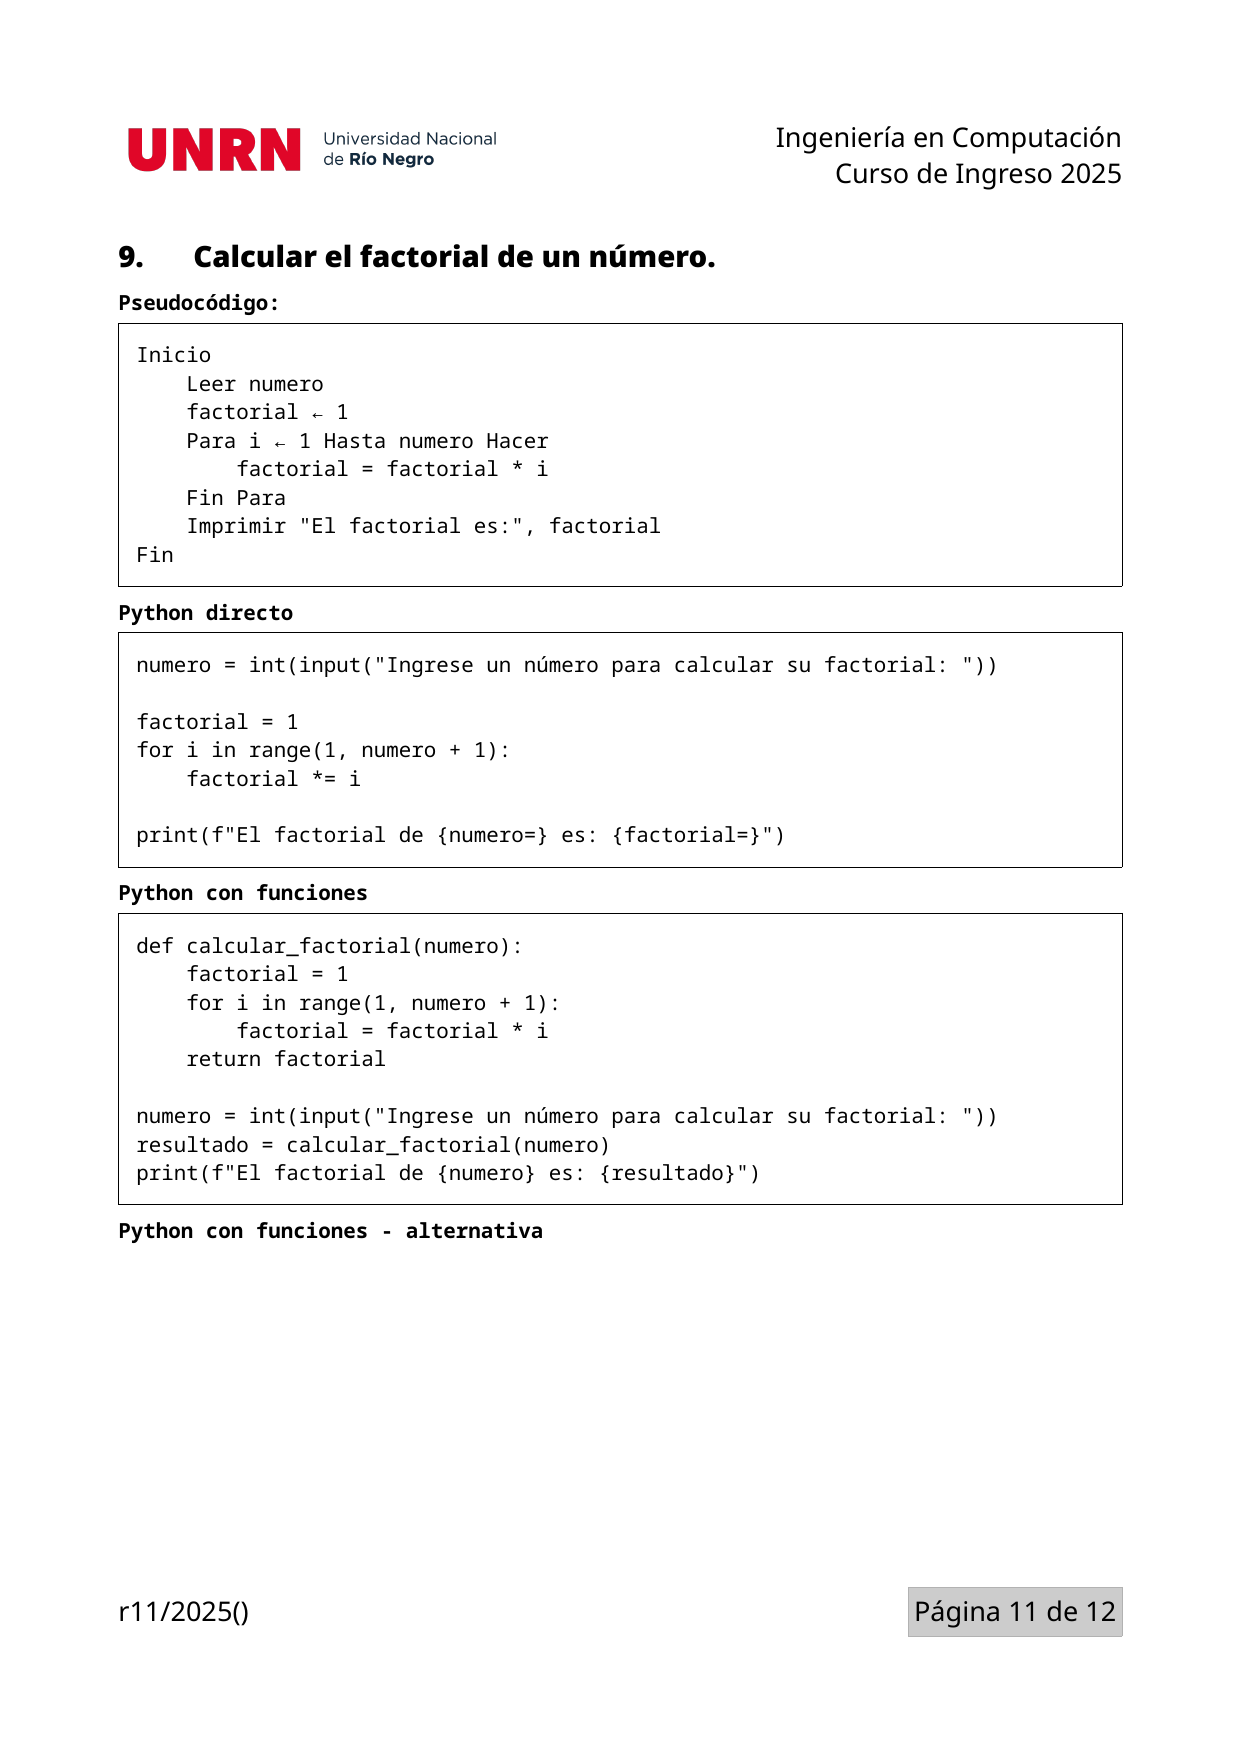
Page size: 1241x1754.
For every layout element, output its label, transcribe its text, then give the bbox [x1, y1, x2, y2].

text factorial ← 1 [119, 380, 1122, 408]
text Leer numero [119, 351, 1122, 380]
text numero = int(input("Ingrese un número para calcular su factorial: ")) [119, 633, 1122, 678]
text Python directo [118, 598, 1122, 626]
text factorial = factorial * i [119, 437, 1122, 465]
text for i in range(1, numero + 1): [119, 970, 1122, 998]
text Fin Para [119, 465, 1122, 493]
picture [118, 118, 505, 180]
text return factorial [119, 1027, 1122, 1073]
text Para i ← 1 Hasta numero Hacer [119, 408, 1122, 437]
text print(f"El factorial de {numero=} es: {factorial=}") [119, 803, 1122, 867]
text Python con funciones - alternativa [118, 1216, 1122, 1245]
text factorial *= i [119, 746, 1122, 792]
text print(f"El factorial de {numero} es: {resultado}") [119, 1140, 1122, 1204]
text Python con funciones [118, 878, 1122, 907]
text Imprimir "El factorial es:", factorial [119, 493, 1122, 522]
text resultado = calcular_factorial(numero) [119, 1112, 1122, 1140]
subtitle Calcular el factorial de un número. [118, 236, 1122, 276]
text Pseudocódigo: [118, 288, 1122, 317]
text Inicio [119, 324, 1122, 351]
text numero = int(input("Ingrese un número para calcular su factorial: ")) [119, 1083, 1122, 1112]
text def calcular_factorial(numero): [119, 914, 1122, 941]
text factorial = 1 [119, 689, 1122, 717]
text factorial = 1 [119, 941, 1122, 970]
text Fin [119, 522, 1122, 586]
text for i in range(1, numero + 1): [119, 717, 1122, 746]
text factorial = factorial * i [119, 998, 1122, 1027]
